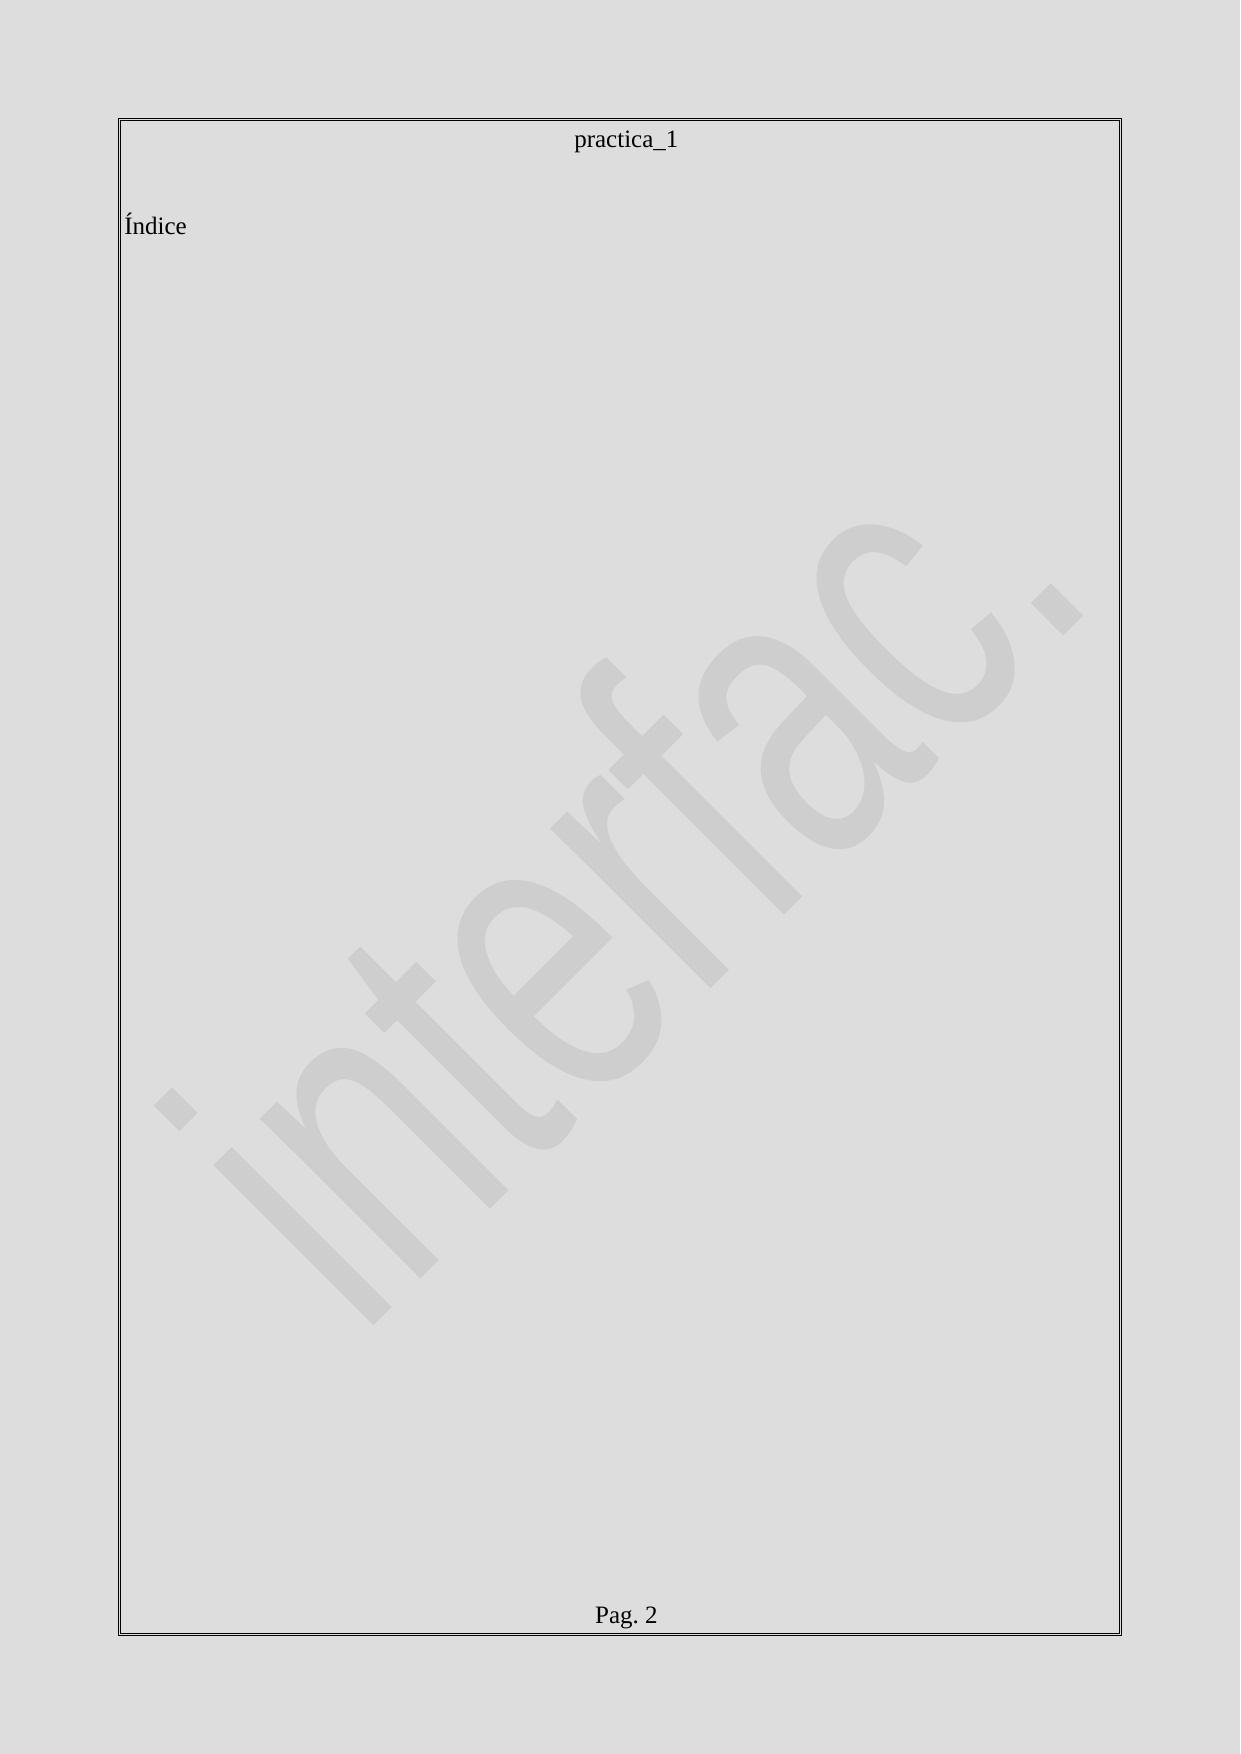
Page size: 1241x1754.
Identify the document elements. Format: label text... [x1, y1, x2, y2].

text Índice [124, 211, 1116, 240]
